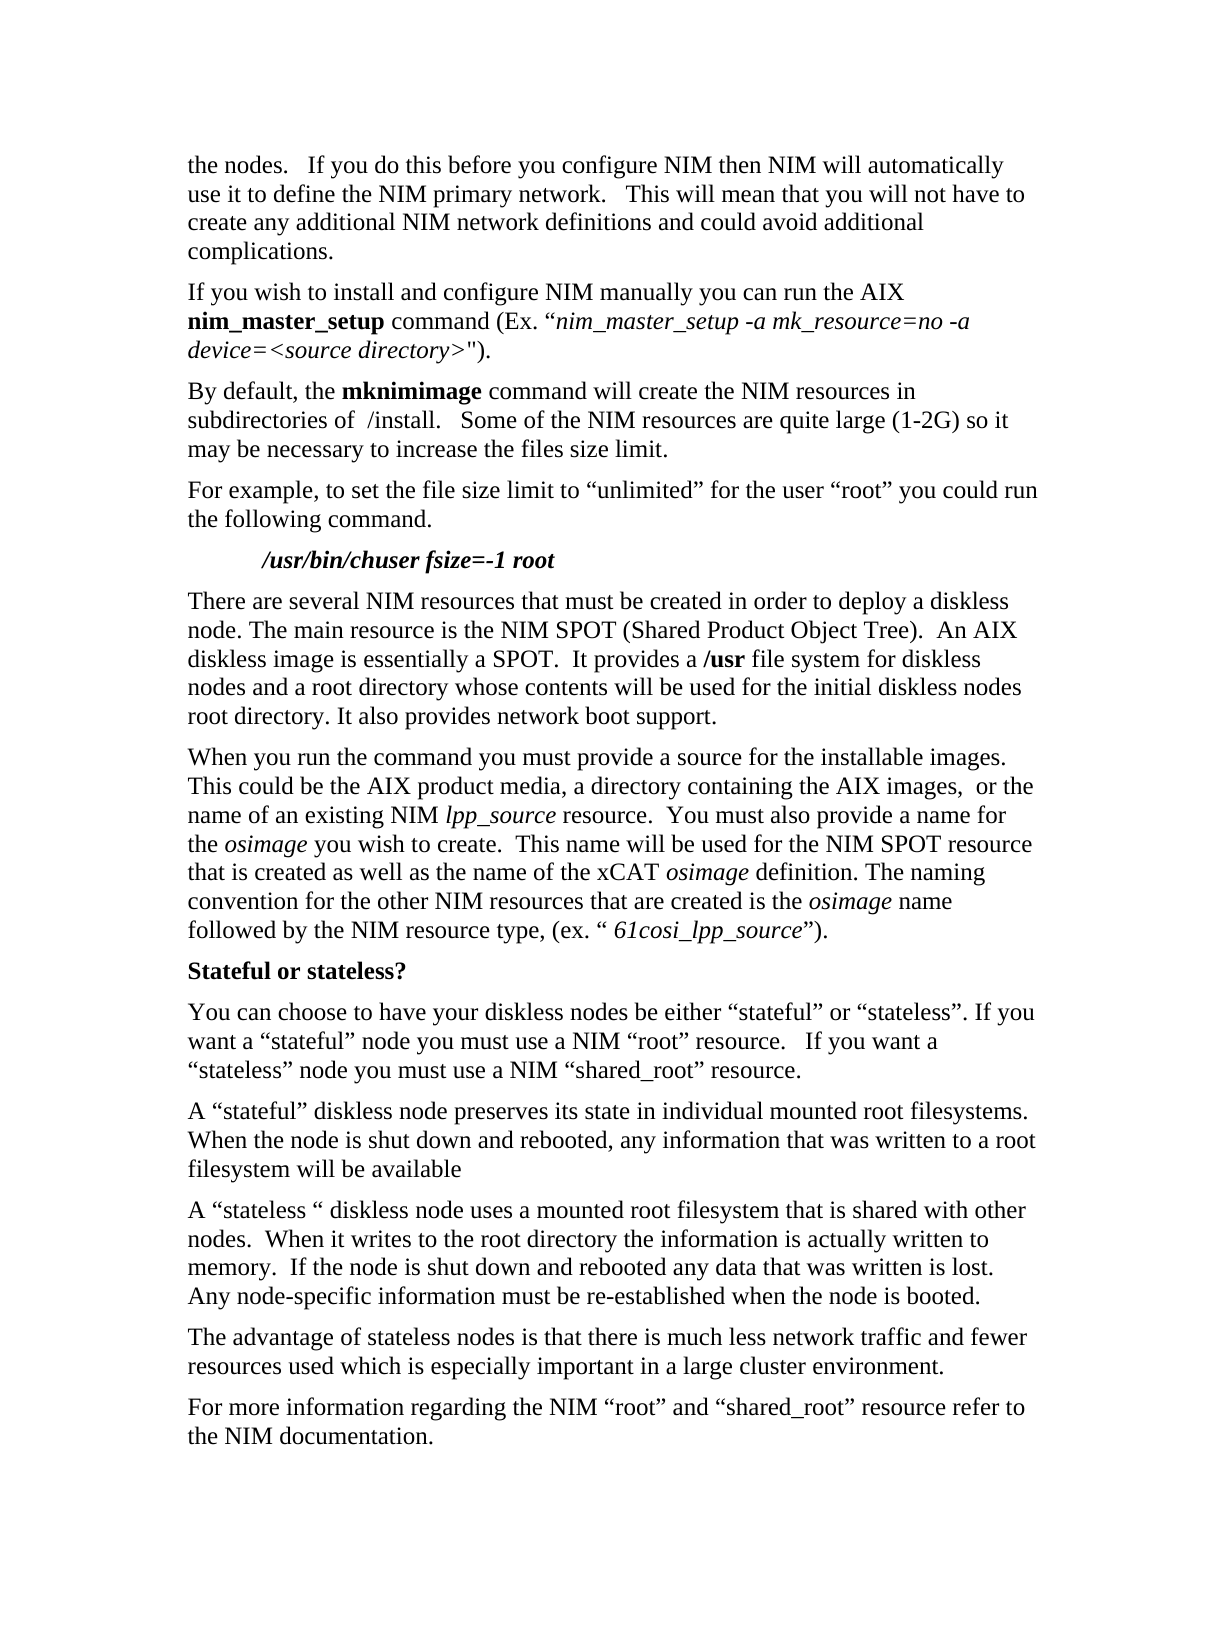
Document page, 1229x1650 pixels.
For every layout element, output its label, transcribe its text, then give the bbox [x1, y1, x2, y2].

text By default, the mknimimage command will create the NIM resources in subdirectories of /install. Some of the NIM resources are quite large (1-2G) so it may be necessary to increase the files size limit. [187, 376, 1041, 462]
text /usr/bin/chuser fsize=-1 root [187, 545, 1041, 574]
text Stateful or stateless? [187, 956, 1041, 985]
text You can choose to have your diskless nodes be either “stateful” or “stateless”. If you want a “stateful” node you must use a NIM “root” resource. If you want a “stateless” node you must use a NIM “shared_root” resource. [187, 997, 1041, 1084]
text For example, to set the file size limit to “unlimited” for the user “root” you could run the following command. [187, 475, 1041, 532]
text For more information regarding the NIM “root” and “shared_root” resource refer to the NIM documentation. [187, 1392, 1041, 1450]
text When you run the command you must provide a source for the installable images. This could be the AIX product media, a directory containing the AIX images, or the name of an existing NIM lpp_source resource. You must also provide a name for the osimage you wish to create. This name will be used for the NIM SPOT resource that is created as well as the name of the xCAT osimage definition. The naming convention for the other NIM resources that are created is the osimage name followed by the NIM resource type, (ex. “ 61cosi_lpp_source”). [187, 742, 1041, 944]
text A “stateful” diskless node preserves its state in individual mounted root filesystems. When the node is shut down and rebooted, any information that was written to a root filesystem will be available [187, 1096, 1041, 1182]
text There are several NIM resources that must be created in order to deploy a diskless node. The main resource is the NIM SPOT (Shared Product Object Tree). An AIX diskless image is essentially a SPOT. It provides a /usr file system for diskless nodes and a root directory whose contents will be used for the initial diskless nodes root directory. It also provides network boot support. [187, 586, 1041, 730]
text If you wish to install and configure NIM manually you can run the AIX nim_master_setup command (Ex. “nim_master_setup -a mk_resource=no -a device=<source directory>"). [187, 277, 1041, 364]
text the nodes. If you do this before you configure NIM then NIM will automatically use it to define the NIM primary network. This will mean that you will not have to create any additional NIM network definitions and could avoid additional complications. [187, 150, 1041, 265]
text A “stateless “ diskless node uses a mounted root filesystem that is shared with other nodes. When it writes to the root directory the information is actually written to memory. If the node is shut down and rebooted any data that was written is lost. Any node-specific information must be re-established when the node is booted. [187, 1195, 1041, 1310]
text The advantage of stateless nodes is that there is much less network traffic and fewer resources used which is especially important in a large cluster environment. [187, 1322, 1041, 1380]
